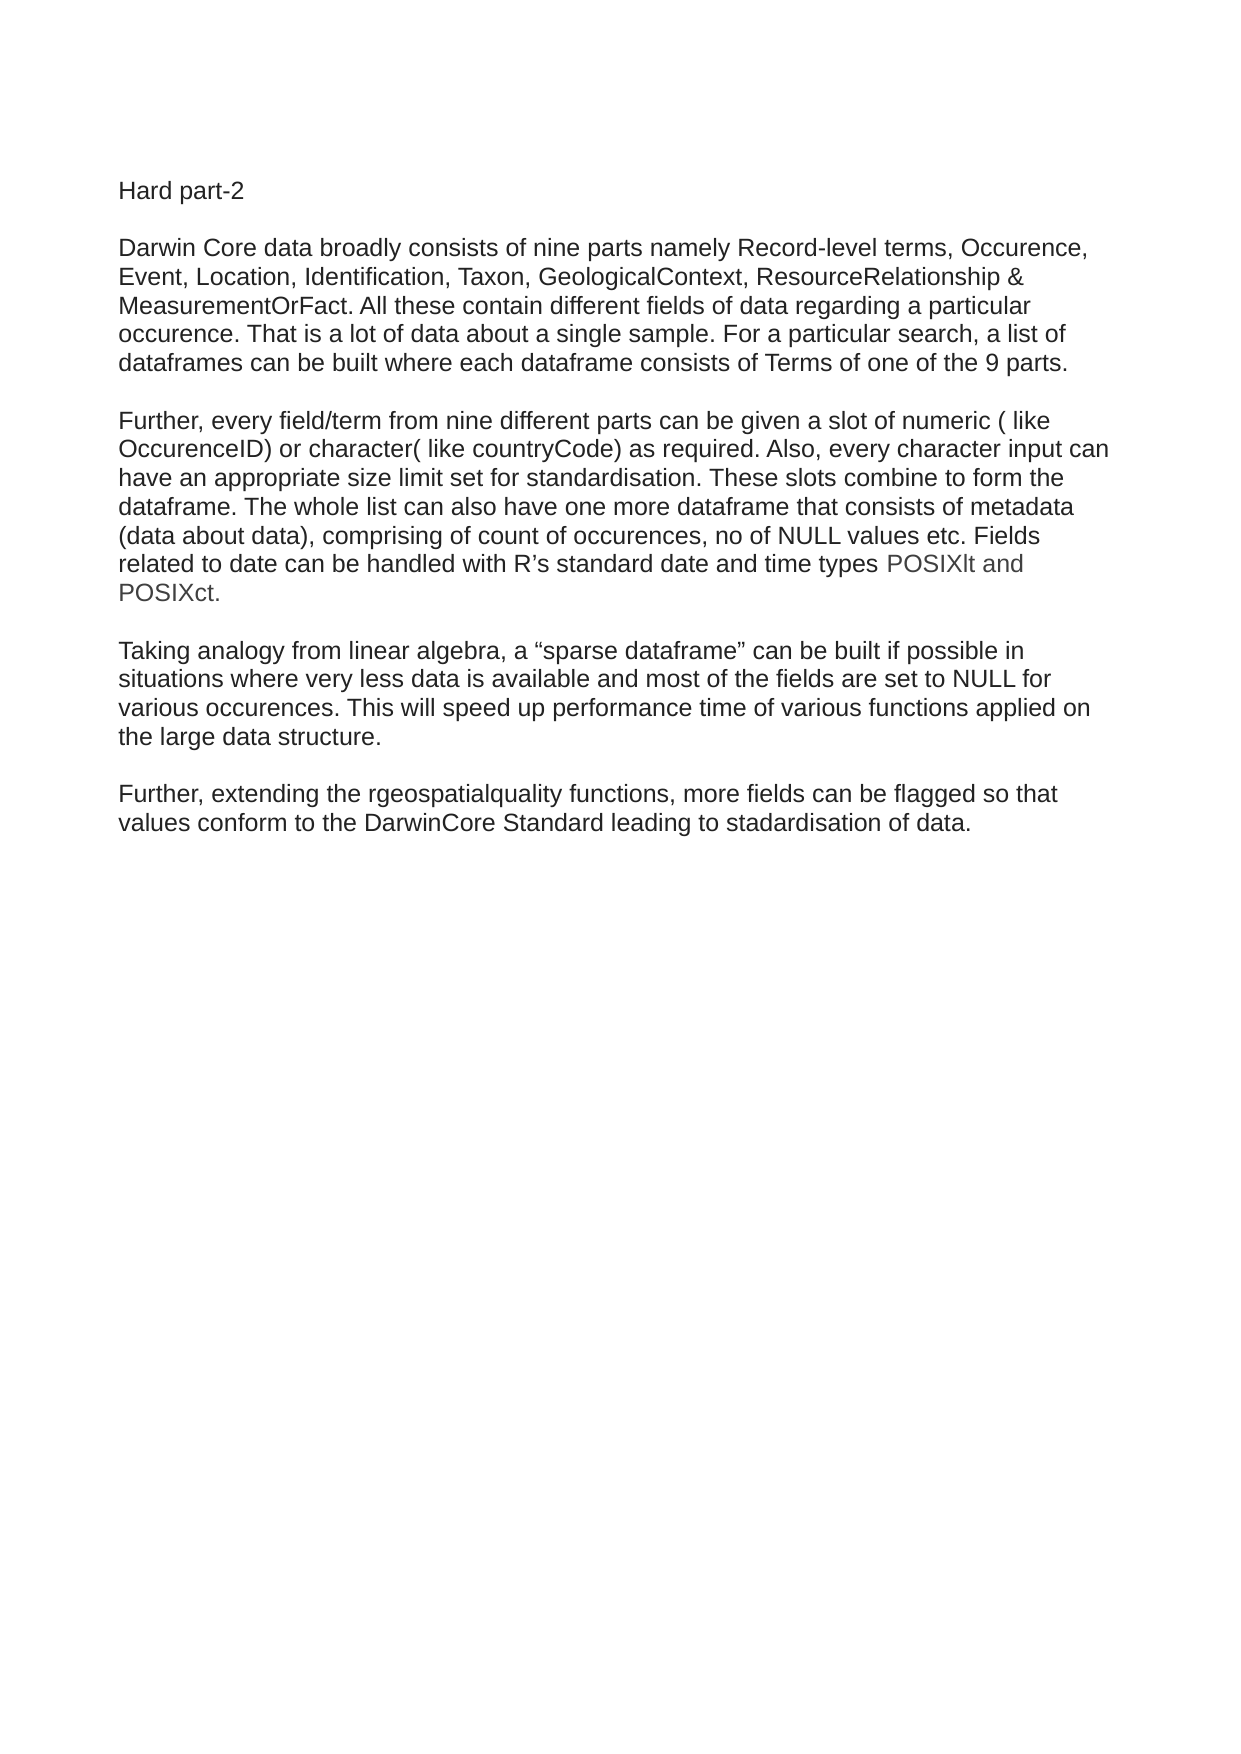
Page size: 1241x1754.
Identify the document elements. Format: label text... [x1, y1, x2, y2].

text Further, every field/term from nine different parts can be given a slot of numeric ( like OccurenceID) or character( like countryCode) as required. Also, every character input can have an appropriate size limit set for standardisation. These slots combine to form the dataframe. The whole list can also have one more dataframe that consists of metadata (data about data), comprising of count of occurences, no of NULL values etc. Fields related to date can be handled with R’s standard date and time types POSIXlt and POSIXct. [118, 406, 1122, 607]
text Further, extending the rgeospatialquality functions, more fields can be flagged so that values conform to the DarwinCore Standard leading to stadardisation of data. [118, 779, 1122, 837]
text Hard part-2 [118, 176, 1122, 204]
text Darwin Core data broadly consists of nine parts namely Record-level terms, Occurence, Event, Location, Identification, Taxon, GeologicalContext, ResourceRelationship & MeasurementOrFact. All these contain different fields of data regarding a particular occurence. That is a lot of data about a single sample. For a particular search, a list of dataframes can be built where each dataframe consists of Terms of one of the 9 parts. [118, 233, 1122, 377]
text Taking analogy from linear algebra, a “sparse dataframe” can be built if possible in situations where very less data is available and most of the fields are set to NULL for various occurences. This will speed up performance time of various functions applied on the large data structure. [118, 636, 1122, 751]
